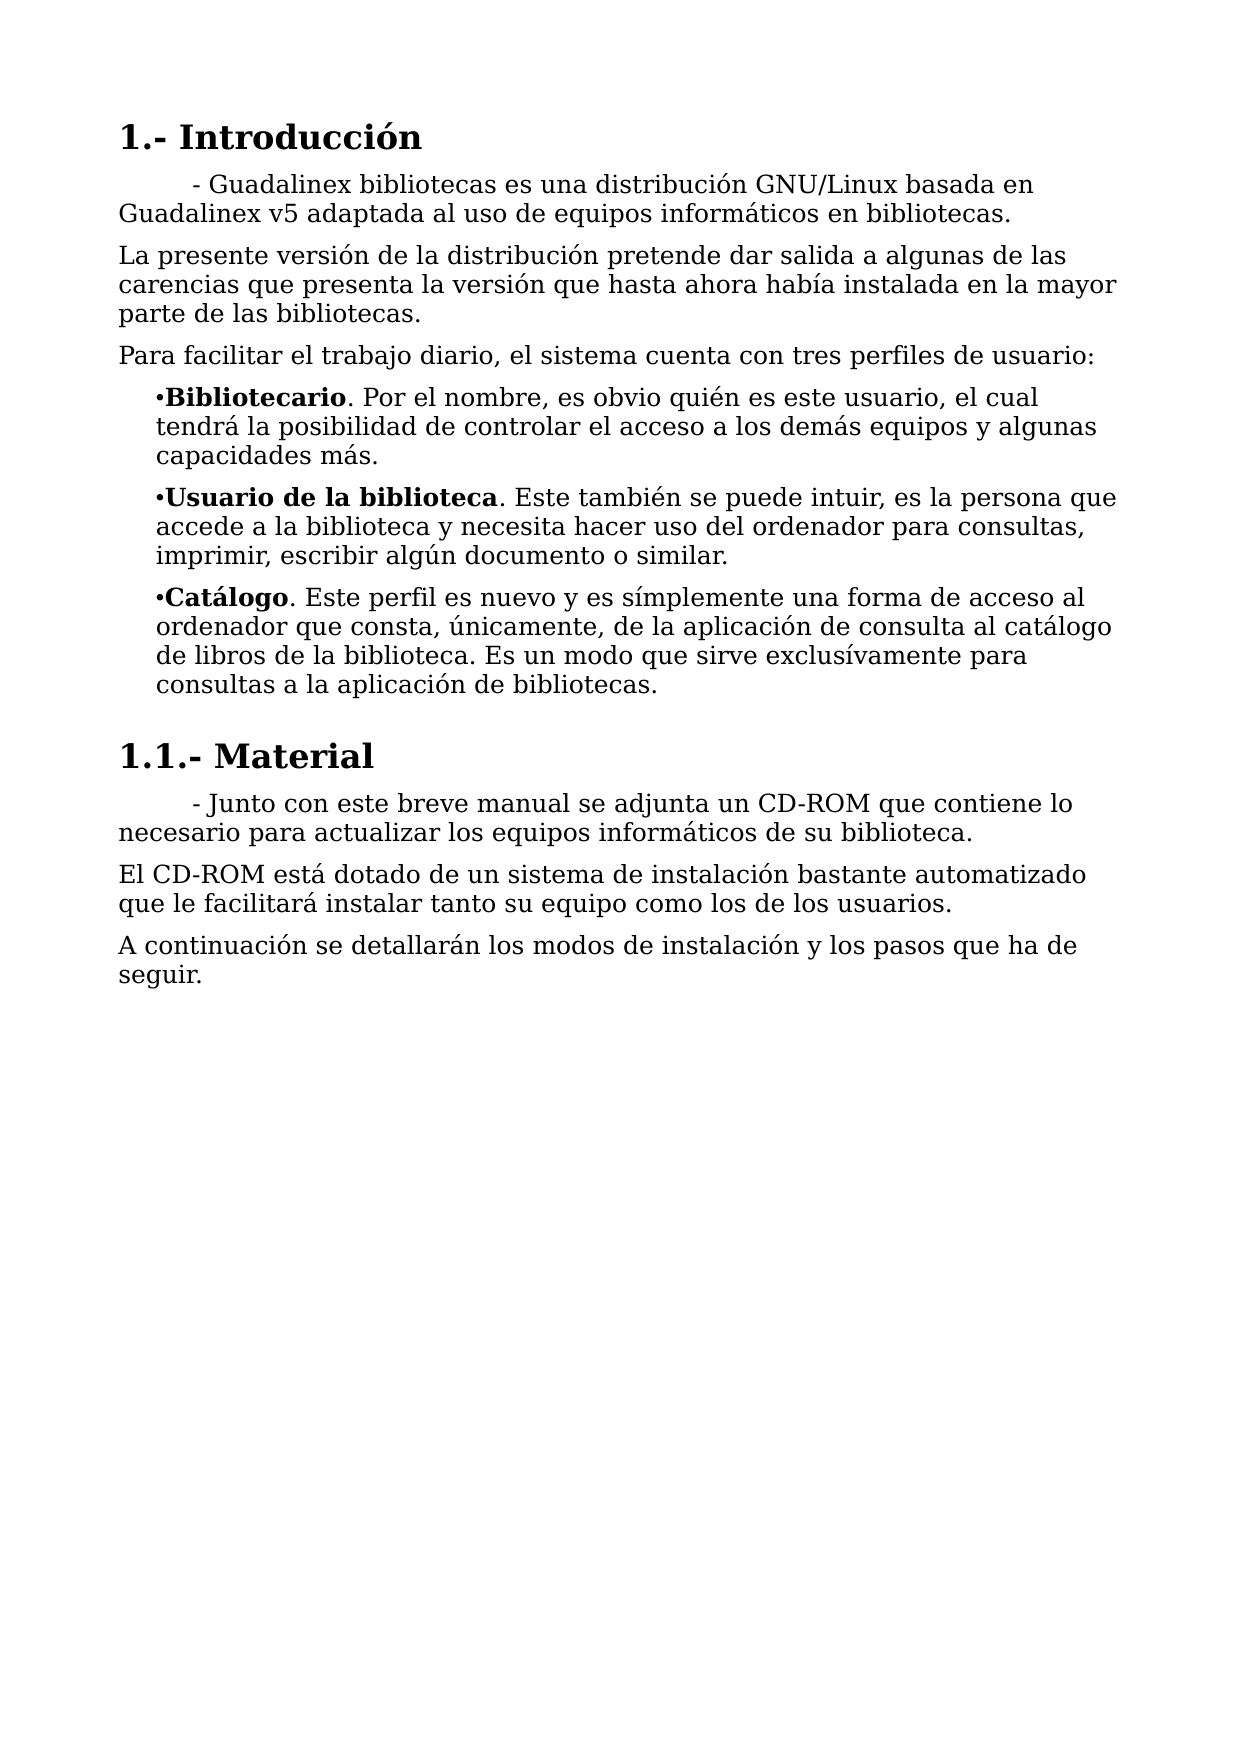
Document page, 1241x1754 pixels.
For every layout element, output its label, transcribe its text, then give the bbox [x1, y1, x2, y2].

list Bibliotecario. Por el nombre, es obvio quién es este usuario, el cual tendrá la posibilidad de controlar el acceso a los demás equipos y algunas capacidades más. [118, 382, 1122, 470]
list Catálogo. Este perfil es nuevo y es símplemente una forma de acceso al ordenador que consta, únicamente, de la aplicación de consulta al catálogo de libros de la biblioteca. Es un modo que sirve exclusívamente para consultas a la aplicación de bibliotecas. [118, 583, 1122, 700]
text - Junto con este breve manual se adjunta un CD-ROM que contiene lo necesario para actualizar los equipos informáticos de su biblioteca. [118, 789, 1122, 847]
subtitle 1.1.- Material [118, 737, 1122, 777]
text - Guadalinex bibliotecas es una distribución GNU/Linux basada en Guadalinex v5 adaptada al uso de equipos informáticos en bibliotecas. [118, 170, 1122, 228]
list Usuario de la biblioteca. Este también se puede intuir, es la persona que accede a la biblioteca y necesita hacer uso del ordenador para consultas, imprimir, escribir algún documento o similar. [118, 483, 1122, 570]
text A continuación se detallarán los modos de instalación y los pasos que ha de seguir. [118, 931, 1122, 989]
text La presente versión de la distribución pretende dar salida a algunas de las carencias que presenta la versión que hasta ahora había instalada en la mayor parte de las bibliotecas. [118, 241, 1122, 328]
text Para facilitar el trabajo diario, el sistema cuenta con tres perfiles de usuario: [118, 341, 1122, 370]
text El CD-ROM está dotado de un sistema de instalación bastante automatizado que le facilitará instalar tanto su equipo como los de los usuarios. [118, 860, 1122, 918]
subtitle 1.- Introducción [118, 118, 1122, 157]
